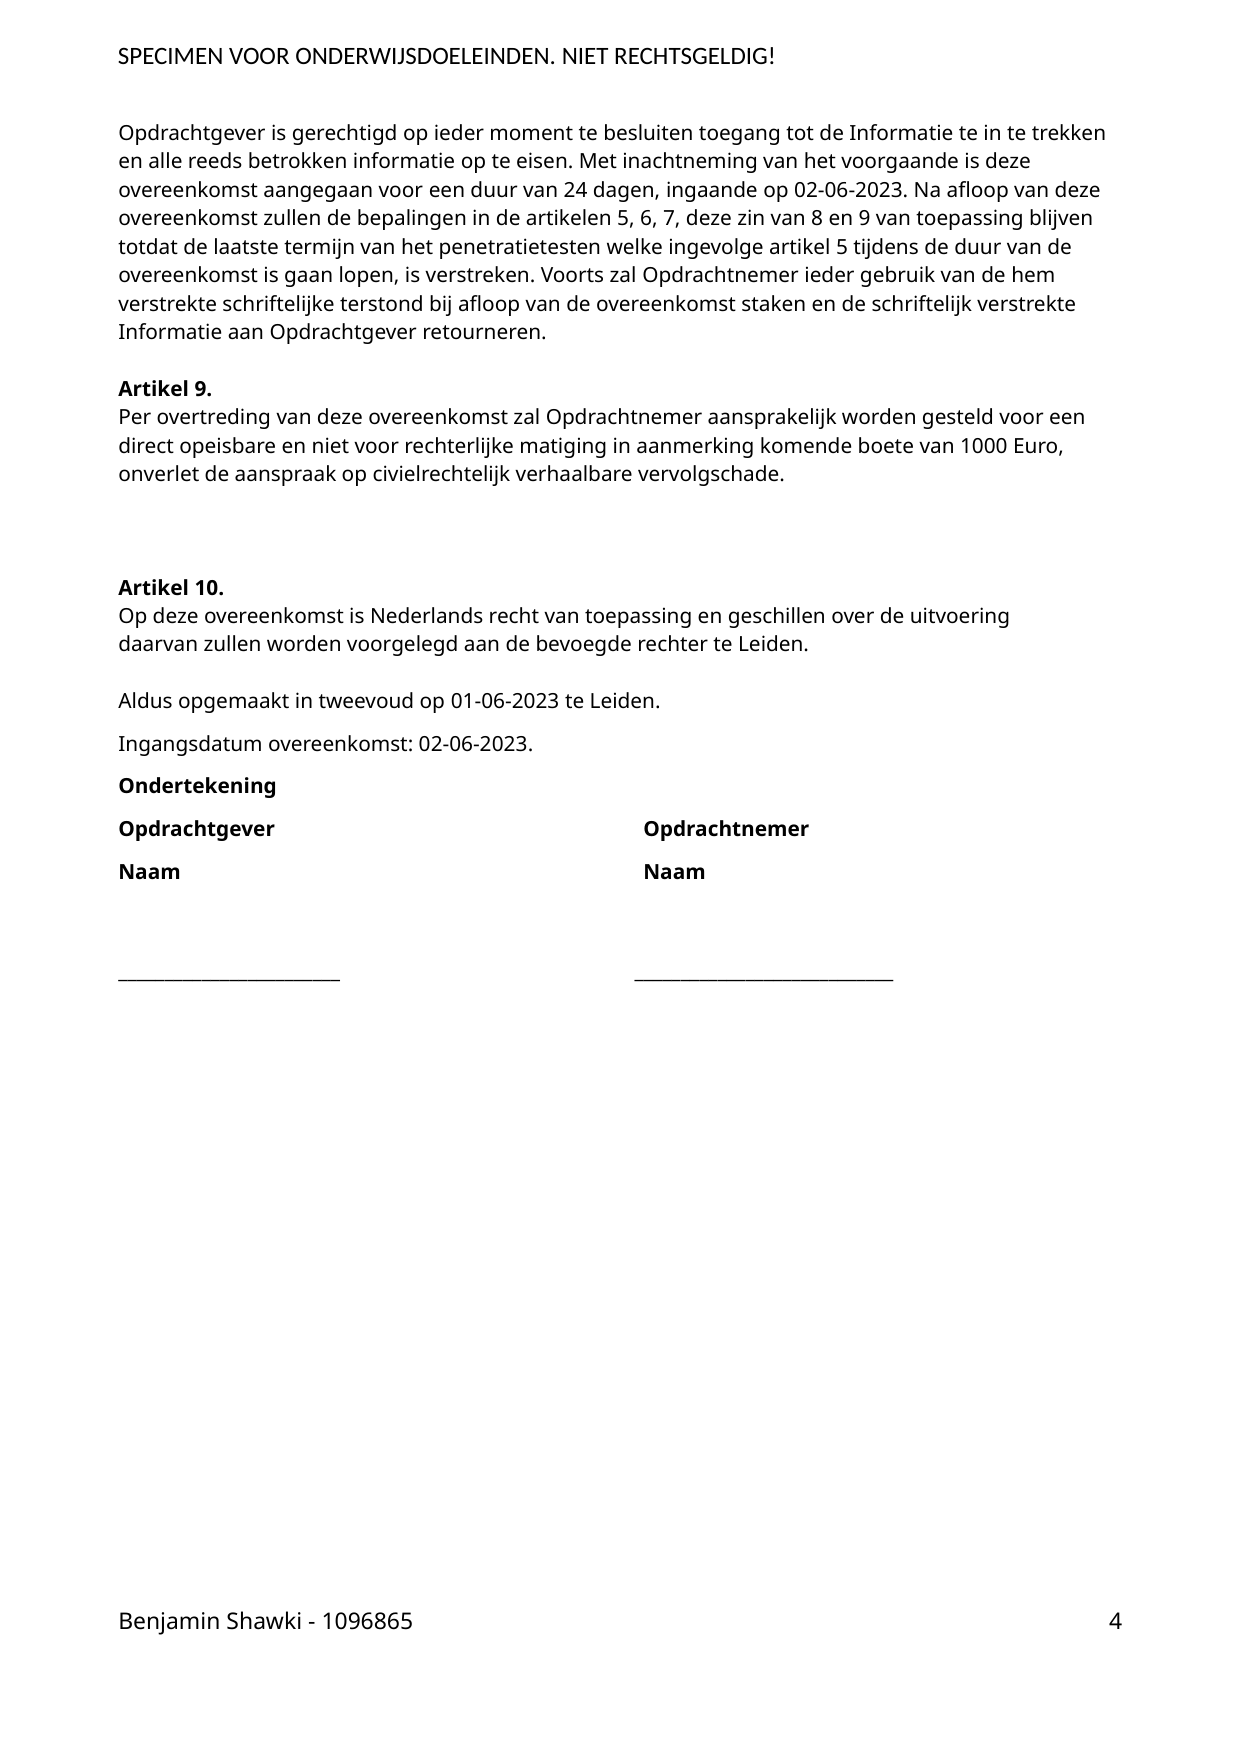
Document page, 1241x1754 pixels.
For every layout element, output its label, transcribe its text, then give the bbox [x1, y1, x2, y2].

text Aldus opgemaakt in tweevoud op 01-06-2023 te Leiden. Ingangsdatum overeenkomst: 02-06-2023. [118, 686, 1122, 757]
text ________________________ ____________________________ [118, 956, 1122, 985]
text Opdrachtgever is gerechtigd op ieder moment te besluiten toegang tot de Informatie te in te trekken en alle reeds betrokken informatie op te eisen. Met inachtneming van het voorgaande is deze overeenkomst aangegaan voor een duur van 24 dagen, ingaande op 02-06-2023. Na afloop van deze overeenkomst zullen de bepalingen in de artikelen 5, 6, 7, deze zin van 8 en 9 van toepassing blijven totdat de laatste termijn van het penetratietesten welke ingevolge artikel 5 tijdens de duur van de overeenkomst is gaan lopen, is verstreken. Voorts zal Opdrachtnemer ieder gebruik van de hem verstrekte schriftelijke terstond bij afloop van de overeenkomst staken en de schriftelijk verstrekte Informatie aan Opdrachtgever retourneren. [118, 118, 1122, 346]
text Per overtreding van deze overeenkomst zal Opdrachtnemer aansprakelijk worden gesteld voor een direct opeisbare en niet voor rechterlijke matiging in aanmerking komende boete van 1000 Euro, onverlet de aanspraak op civielrechtelijk verhaalbare vervolgschade. [118, 402, 1122, 488]
text Op deze overeenkomst is Nederlands recht van toepassing en geschillen over de uitvoering [118, 601, 1122, 629]
text Ondertekening Opdrachtgever Opdrachtnemer [118, 772, 1115, 843]
text Artikel 10. [118, 573, 1122, 601]
text Artikel 9. [118, 374, 1122, 402]
text Naam Naam [118, 857, 1115, 885]
text daarvan zullen worden voorgelegd aan de bevoegde rechter te Leiden. [118, 629, 1122, 658]
